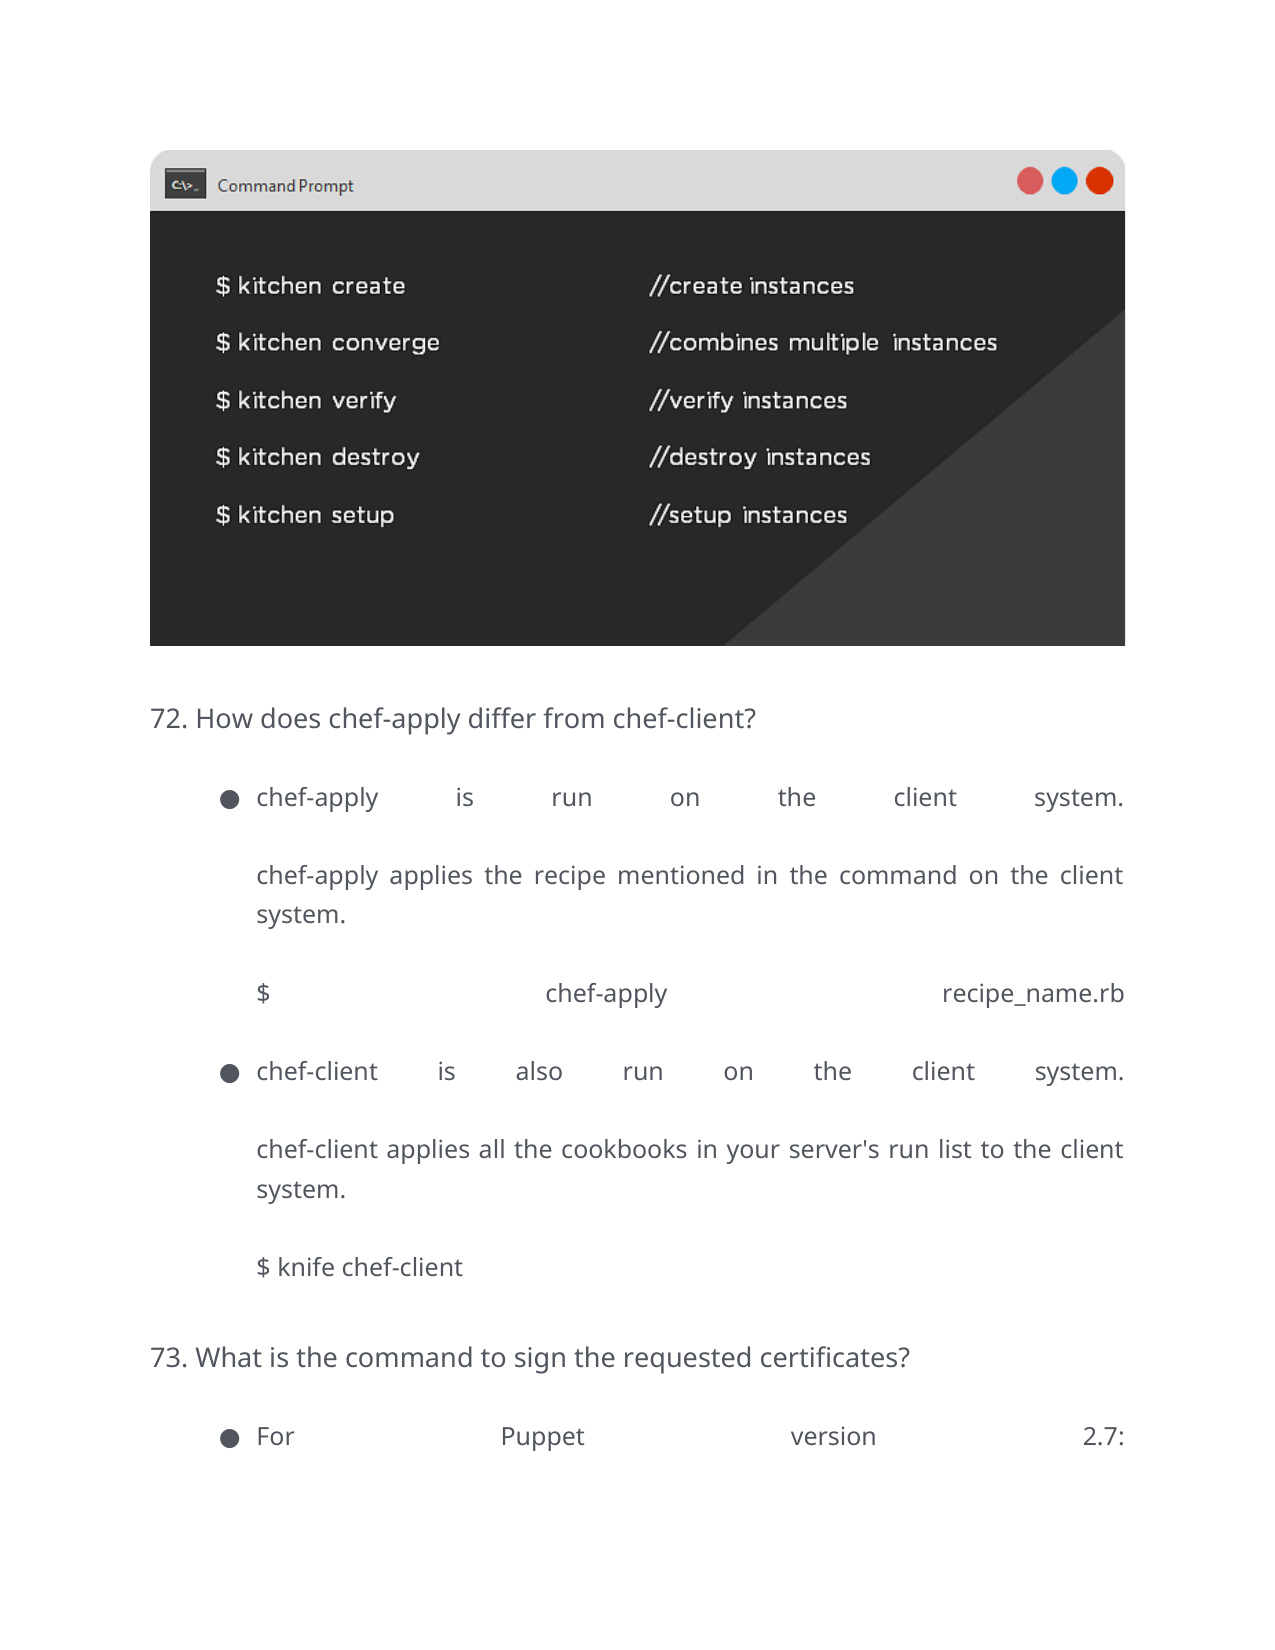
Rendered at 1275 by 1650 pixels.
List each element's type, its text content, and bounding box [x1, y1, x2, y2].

subtitle 73. What is the command to sign the requested certificates? [150, 1339, 1125, 1376]
list chef-client is also run on the client system. chef-client applies all the cookbooks in your server's run list to the client system. $ knife chef-client [219, 1054, 1125, 1284]
subtitle 72. How does chef-apply differ from chef-client? [150, 700, 1125, 737]
list chef-apply is run on the client system. chef-apply applies the recipe mentioned in the command on the client system. $ chef-apply recipe_name.rb [219, 779, 1125, 1049]
picture [150, 150, 1125, 646]
list For Puppet version 2.7: [219, 1419, 1125, 1492]
